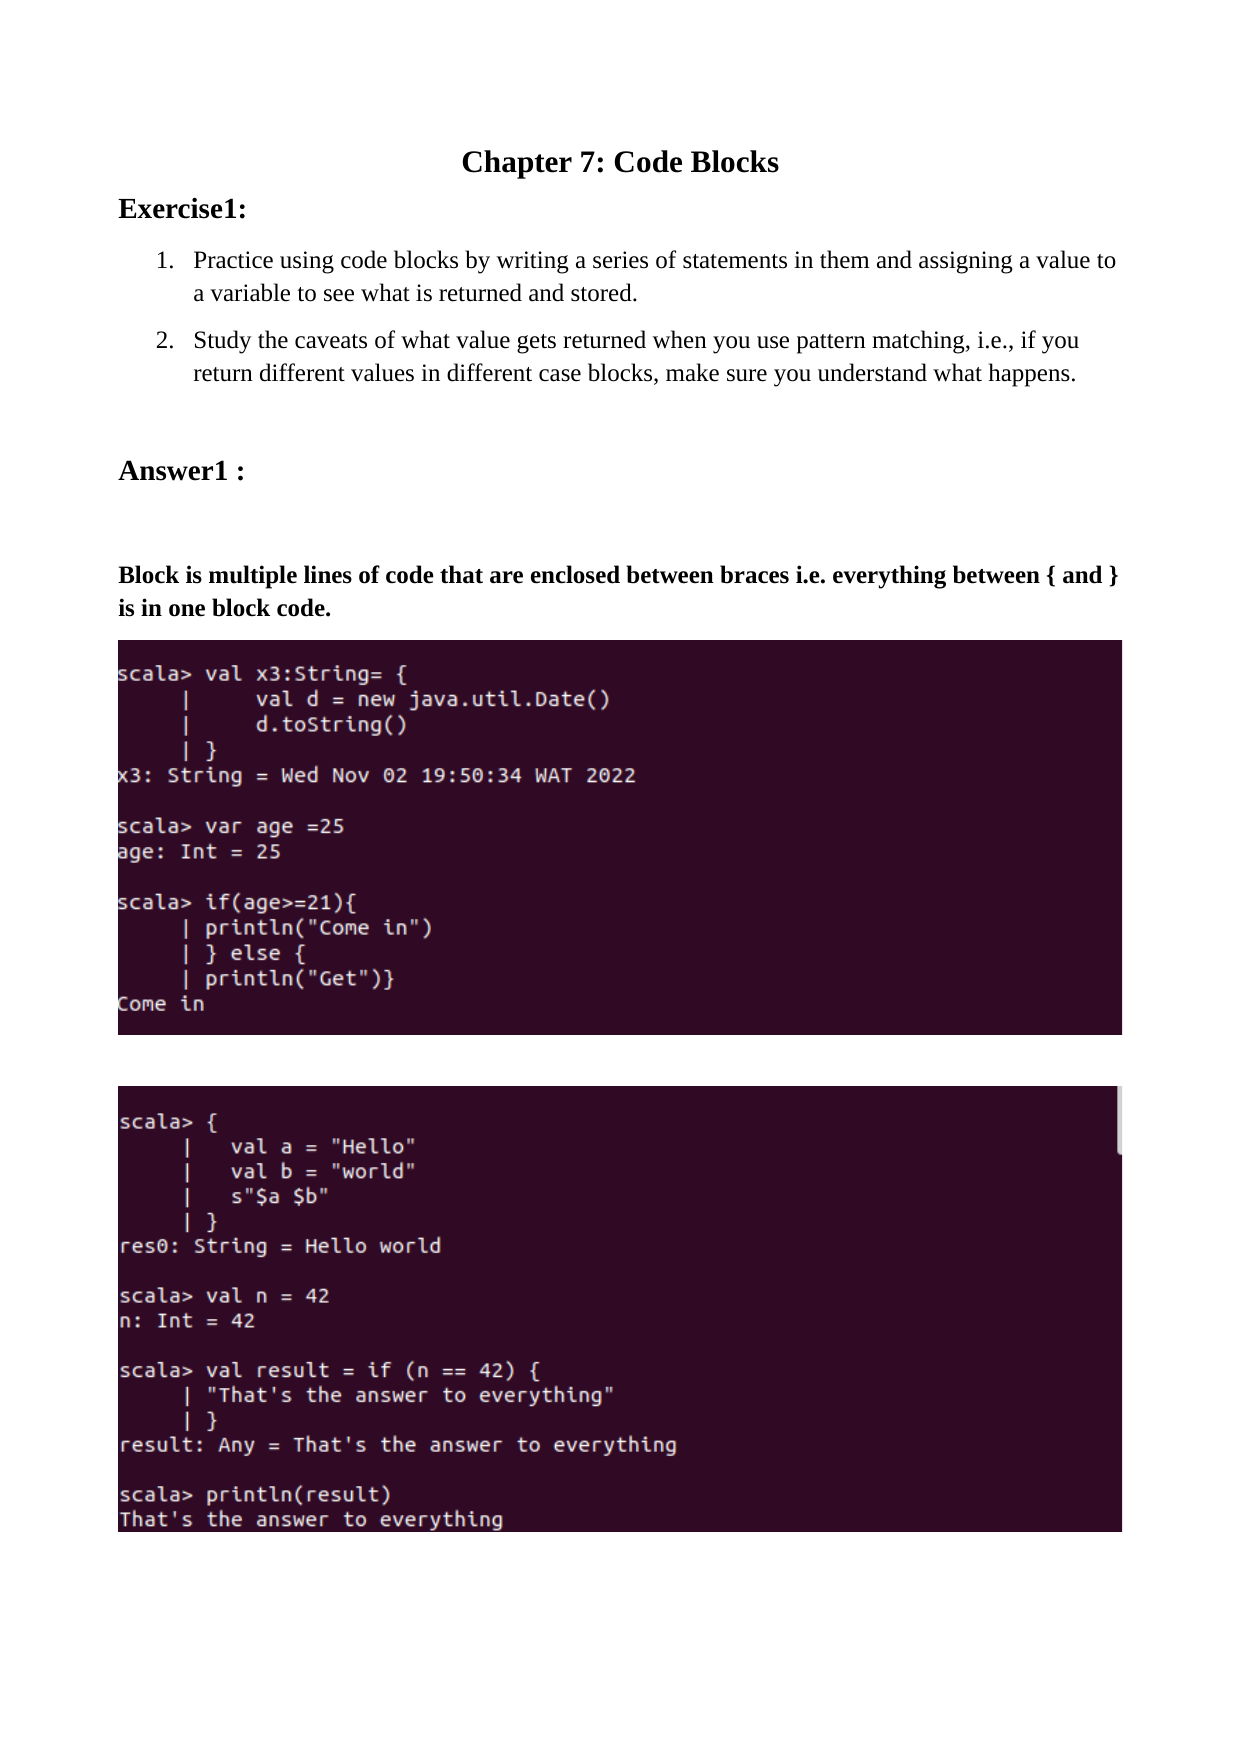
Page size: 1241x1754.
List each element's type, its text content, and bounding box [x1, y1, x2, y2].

list Study the caveats of what value gets returned when you use pattern matching, i.e., if you return different values in different case blocks, make sure you understand what happens. [156, 325, 1122, 387]
text Exercise1: [118, 192, 1122, 225]
subtitle Chapter 7: Code Blocks [118, 143, 1122, 179]
text Block is multiple lines of code that are enclosed between braces i.e. everything between { and } is in one block code. [118, 560, 1122, 622]
picture [118, 640, 1123, 1035]
picture [118, 1086, 1123, 1532]
list Practice using code blocks by writing a series of statements in them and assigning a value to a variable to see what is returned and stored. [156, 245, 1122, 306]
text Answer1 : [118, 453, 1122, 487]
